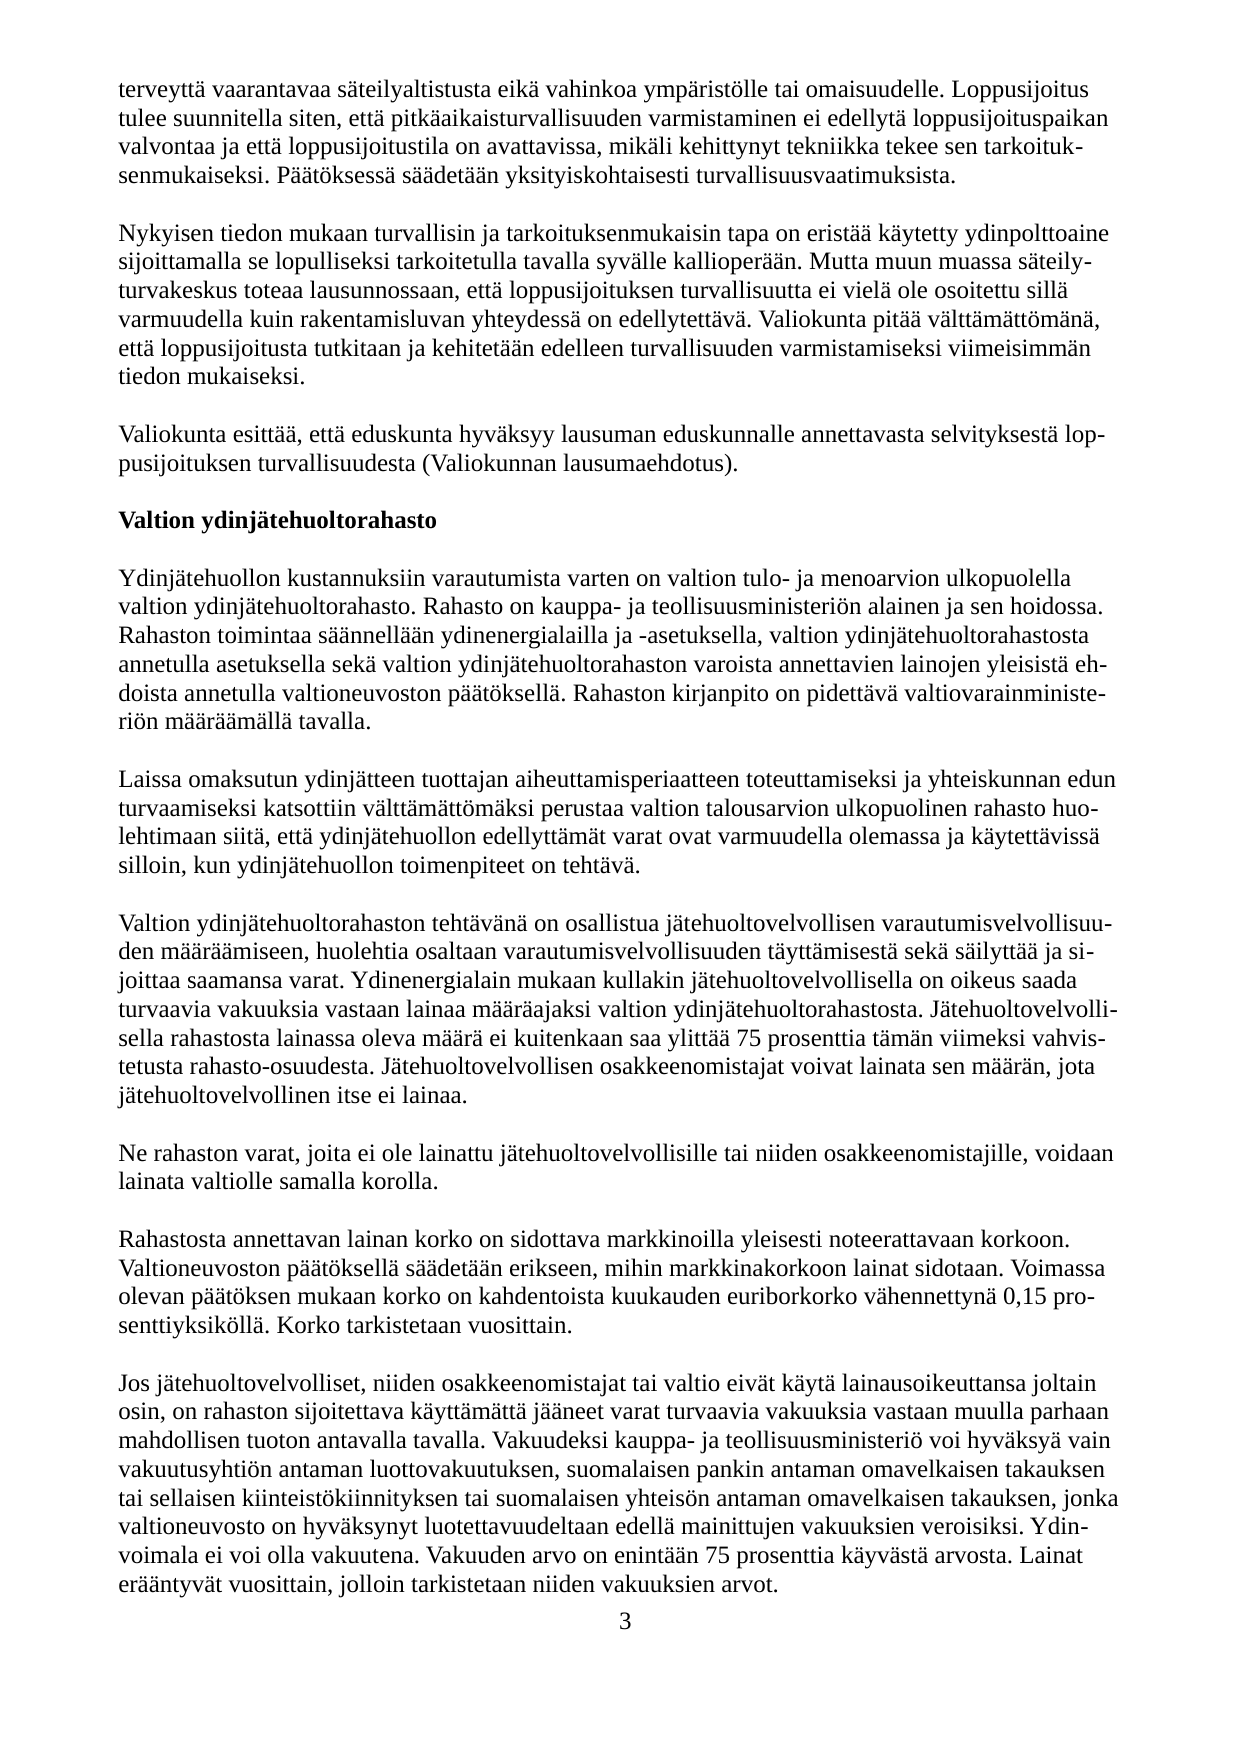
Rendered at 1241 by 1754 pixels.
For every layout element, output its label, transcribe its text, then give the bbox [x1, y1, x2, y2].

text Ydinjätehuollon kustannuksiin varautumista varten on valtion tulo- ja menoarvion ulkopuolella valtion ydinjätehuoltorahasto. Rahasto on kauppa- ja teollisuusministeriön alainen ja sen hoidossa. [118, 563, 1122, 620]
text Laissa omaksutun ydinjätteen tuottajan aiheuttamisperiaatteen toteuttamiseksi ja yhteiskunnan edun turvaamiseksi katsottiin välttämättömäksi perustaa valtion talousarvion ulkopuolinen rahasto huo­lehtimaan siitä, että ydinjätehuollon edellyttämät varat ovat varmuudella olemassa ja käytettävissä silloin, kun ydinjätehuollon toimenpiteet on tehtävä. [118, 764, 1122, 879]
text Rahaston toimintaa säännellään ydinenergialailla ja -asetuksella, valtion ydinjätehuoltorahastosta annetulla asetuksella sekä valtion ydinjätehuoltorahaston varoista annettavien lainojen yleisistä eh­doista annetulla valtioneuvoston päätöksellä. Rahaston kirjanpito on pidettävä valtiovarainministe­riön määräämällä tavalla. [118, 620, 1122, 735]
text Valiokunta esittää, että eduskunta hyväksyy lausuman eduskunnalle annettavasta selvityksestä lop­pusijoituksen turvallisuudesta (Valiokunnan lausumaehdotus). [118, 419, 1122, 476]
text Ne rahaston varat, joita ei ole lainattu jätehuoltovelvollisille tai niiden osakkeenomistajille, voidaan lainata valtiolle samalla korolla. [118, 1138, 1122, 1195]
text Jos jätehuoltovelvolliset, niiden osakkeenomistajat tai valtio eivät käytä lainausoikeuttansa joltain osin, on rahaston sijoitettava käyttämättä jääneet varat turvaavia vakuuksia vastaan muulla parhaan mahdollisen tuoton antavalla tavalla. Vakuudeksi kauppa- ja teollisuusministeriö voi hyväksyä vain vakuutusyhtiön antaman luottovakuutuksen, suomalaisen pankin antaman omavelkaisen takauksen tai sellaisen kiinteistökiinnityksen tai suomalaisen yhteisön antaman omavelkaisen takauksen, jonka valtioneuvosto on hyväksynyt luotettavuudeltaan edellä mainittujen vakuuksien veroisiksi. Ydin­voimala ei voi olla vakuutena. Vakuuden arvo on enintään 75 prosenttia käyvästä arvosta. Lainat erääntyvät vuosittain, jolloin tarkistetaan niiden vakuuksien arvot. [118, 1368, 1122, 1598]
text Rahastosta annettavan lainan korko on sidottava markkinoilla yleisesti noteerattavaan korkoon. Valtioneuvoston päätöksellä säädetään erikseen, mihin markkinakorkoon lainat sidotaan. Voimassa olevan päätöksen mukaan korko on kahdentoista kuukauden euriborkorko vähennettynä 0,15 pro­senttiyksiköllä. Korko tarkistetaan vuosittain. [118, 1224, 1122, 1339]
subtitle Valtion ydinjätehuoltorahasto [118, 505, 1122, 534]
text Valtion ydinjätehuoltorahaston tehtävänä on osallistua jätehuoltovelvollisen varautumisvelvollisuu­den määräämiseen, huolehtia osaltaan varautumisvelvollisuuden täyttämisestä sekä säilyttää ja si­joittaa saamansa varat. Ydinenergialain mukaan kullakin jätehuoltovelvollisella on oikeus saada turvaavia vakuuksia vastaan lainaa määräajaksi valtion ydinjätehuoltorahastosta. Jätehuoltovelvolli­sella rahastosta lainassa oleva määrä ei kuitenkaan saa ylittää 75 prosenttia tämän viimeksi vahvis­tetusta rahasto-osuudesta. Jätehuoltovelvollisen osakkeenomistajat voivat lainata sen määrän, jota jätehuoltovelvollinen itse ei lainaa. [118, 908, 1122, 1109]
text Nykyisen tiedon mukaan turvallisin ja tarkoituksenmukaisin tapa on eristää käytetty ydinpolttoaine sijoittamalla se lopulliseksi tarkoitetulla tavalla syvälle kallioperään. Mutta muun muassa säteily­turvakeskus toteaa lausunnossaan, että loppusijoituksen turvallisuutta ei vielä ole osoitettu sillä varmuudella kuin rakentamisluvan yhteydessä on edellytettävä. Valiokunta pitää välttämättömänä, että loppusijoitusta tutkitaan ja kehitetään edelleen turvallisuuden varmistamiseksi viimeisimmän tiedon mukaiseksi. [118, 218, 1122, 390]
text terveyttä vaarantavaa säteilyaltistusta eikä vahinkoa ympäristölle tai omaisuudelle. Loppusijoitus tulee suunnitella siten, että pitkäaikaisturvallisuuden varmistaminen ei edellytä loppusijoituspaikan valvontaa ja että loppusijoitustila on avattavissa, mikäli kehittynyt tekniikka tekee sen tarkoituk­senmukaiseksi. Päätöksessä säädetään yksityiskohtaisesti turvallisuusvaatimuksista. [118, 74, 1122, 189]
